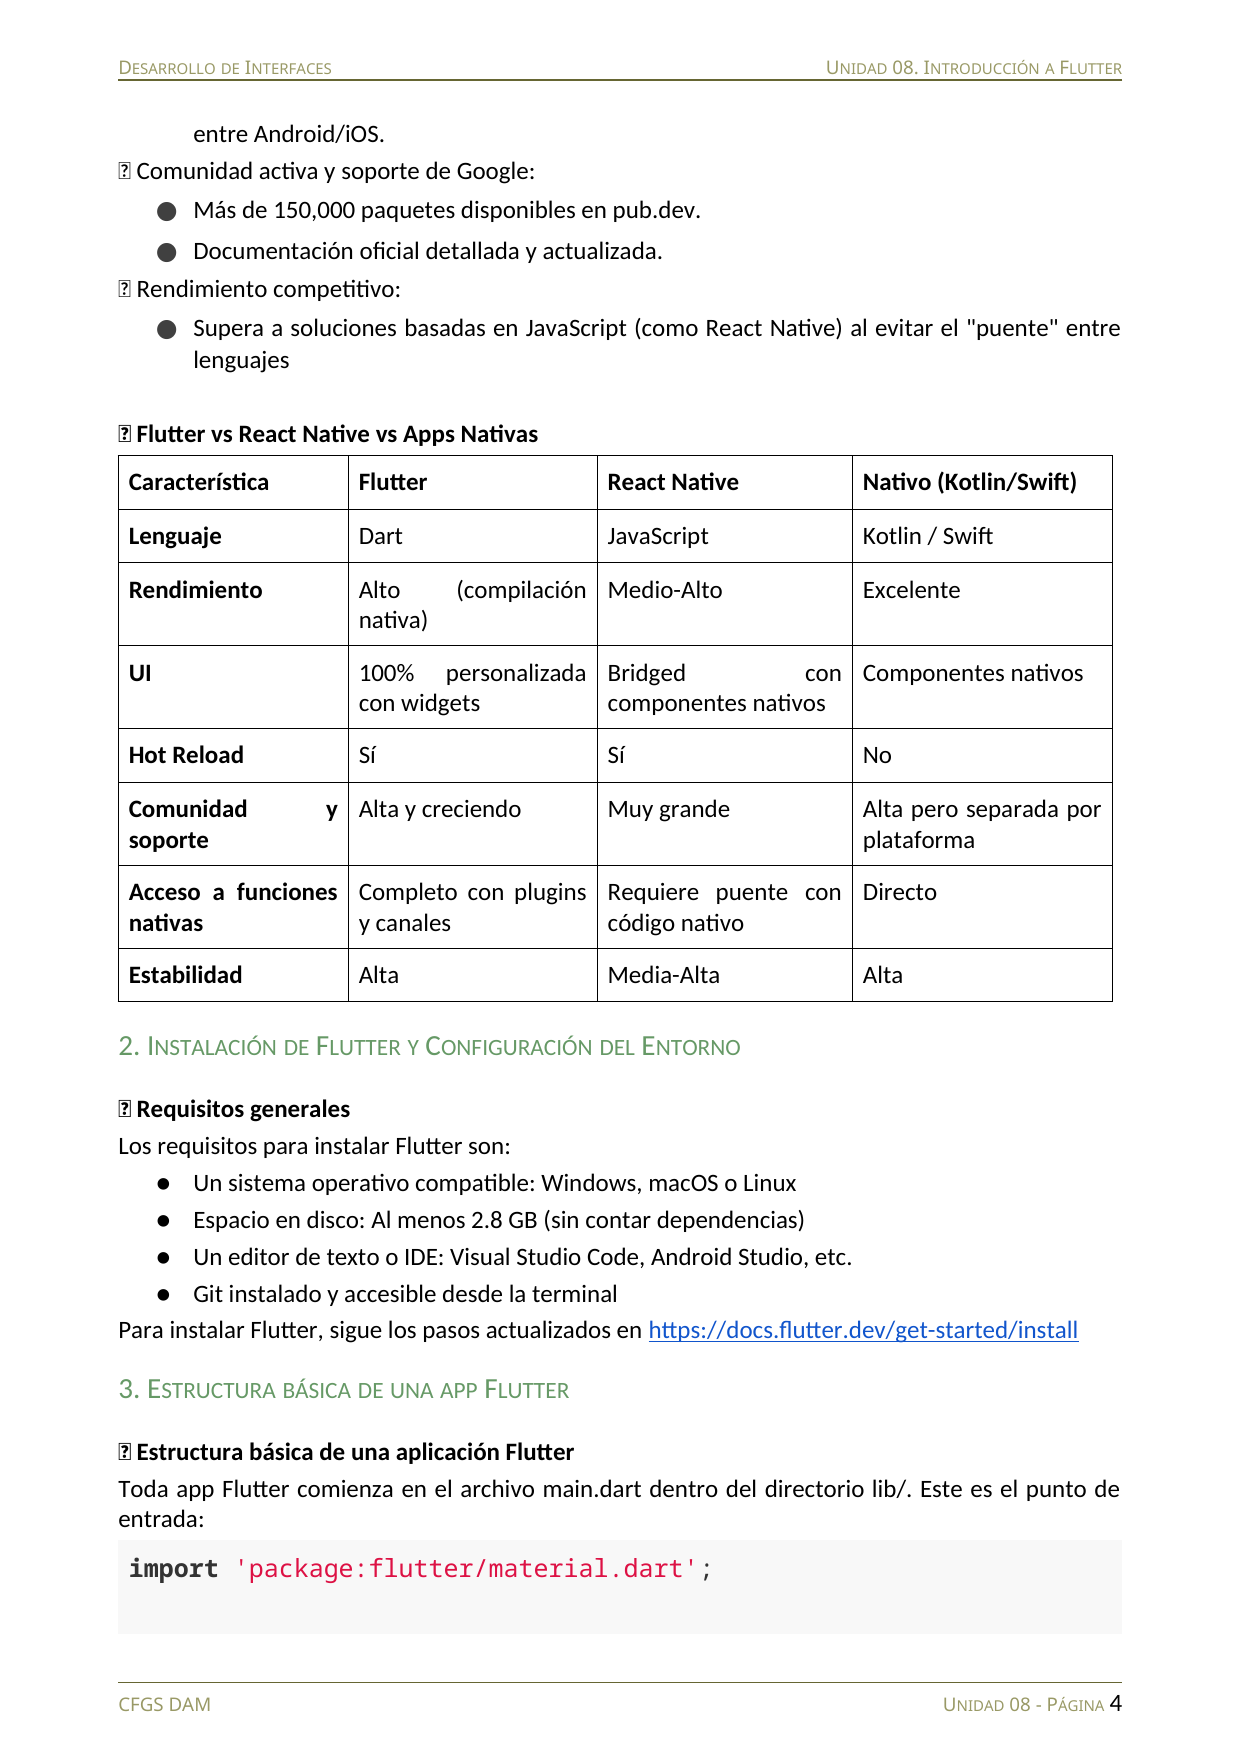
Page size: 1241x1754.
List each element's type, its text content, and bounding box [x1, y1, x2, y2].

text Para instalar Flutter, sigue los pasos actualizados en https://docs.flutter.dev/get-started/install [118, 1315, 1122, 1345]
table_cell Rendimiento [119, 563, 348, 645]
table_cell No [853, 729, 1112, 782]
table_header Nativo (Kotlin/Swift) [853, 456, 1112, 509]
table_cell Componentes nativos [853, 646, 1112, 728]
table_cell Alta [349, 949, 597, 1001]
table_cell Lenguaje [119, 510, 348, 562]
table_cell Directo [853, 866, 1112, 948]
subtitle 3. Estructura básica de una app Flutter [118, 1370, 1122, 1406]
table_cell Alta [853, 949, 1112, 1001]
table_header React Native [598, 456, 852, 509]
list entre Android/iOS. [156, 118, 1122, 148]
list Git instalado y accesible desde la terminal [156, 1278, 1122, 1308]
table_cell Alta pero separada por plataforma [853, 783, 1112, 865]
table_cell Muy grande [598, 783, 852, 865]
table_cell Acceso a funciones nativas [119, 866, 348, 948]
text 🔷 Estructura básica de una aplicación Flutter [118, 1436, 1122, 1466]
table_cell UI [119, 646, 348, 728]
list Documentación oficial detallada y actualizada. [156, 232, 1122, 267]
table_cell Alta y creciendo [349, 783, 597, 865]
list Supera a soluciones basadas en JavaScript (como React Native) al evitar el "puente" entre lenguajes [156, 310, 1122, 374]
text ✅ Rendimiento competitivo: [118, 273, 1122, 303]
table_cell Hot Reload [119, 729, 348, 782]
list Espacio en disco: Al menos 2.8 GB (sin contar dependencias) [156, 1204, 1122, 1234]
table_cell Excelente [853, 563, 1112, 645]
table_cell Media-Alta [598, 949, 852, 1001]
list Más de 150,000 paquetes disponibles en pub.dev. [156, 192, 1122, 226]
table_cell Estabilidad [119, 949, 348, 1001]
table_cell 100% personalizada con widgets [349, 646, 597, 728]
table_cell Dart [349, 510, 597, 562]
table_cell Comunidad y soporte [119, 783, 348, 865]
table_cell Bridged con componentes nativos [598, 646, 852, 728]
table_header import 'package:flutter/material.dart'; [118, 1540, 1122, 1634]
table_cell Requiere puente con código nativo [598, 866, 852, 948]
table_cell Kotlin / Swift [853, 510, 1112, 562]
text Los requisitos para instalar Flutter son: [118, 1130, 1122, 1160]
table_cell Sí [598, 729, 852, 782]
table_cell Completo con plugins y canales [349, 866, 597, 948]
list Un sistema operativo compatible: Windows, macOS o Linux [156, 1167, 1122, 1197]
subtitle 2. Instalación de Flutter y Configuración del Entorno [118, 1027, 1122, 1063]
text 🔷 Flutter vs React Native vs Apps Nativas [118, 418, 1122, 448]
table_header Flutter [349, 456, 597, 509]
table_cell Medio-Alto [598, 563, 852, 645]
text ✅ Comunidad activa y soporte de Google: [118, 155, 1122, 186]
list Un editor de texto o IDE: Visual Studio Code, Android Studio, etc. [156, 1241, 1122, 1271]
table_cell JavaScript [598, 510, 852, 562]
table_header Característica [119, 456, 348, 509]
table_cell Sí [349, 729, 597, 782]
table_cell Alto (compilación nativa) [349, 563, 597, 645]
text 🔧 Requisitos generales [118, 1093, 1122, 1123]
text Toda app Flutter comienza en el archivo main.dart dentro del directorio lib/. Este es el punto de entrada: [118, 1473, 1122, 1534]
